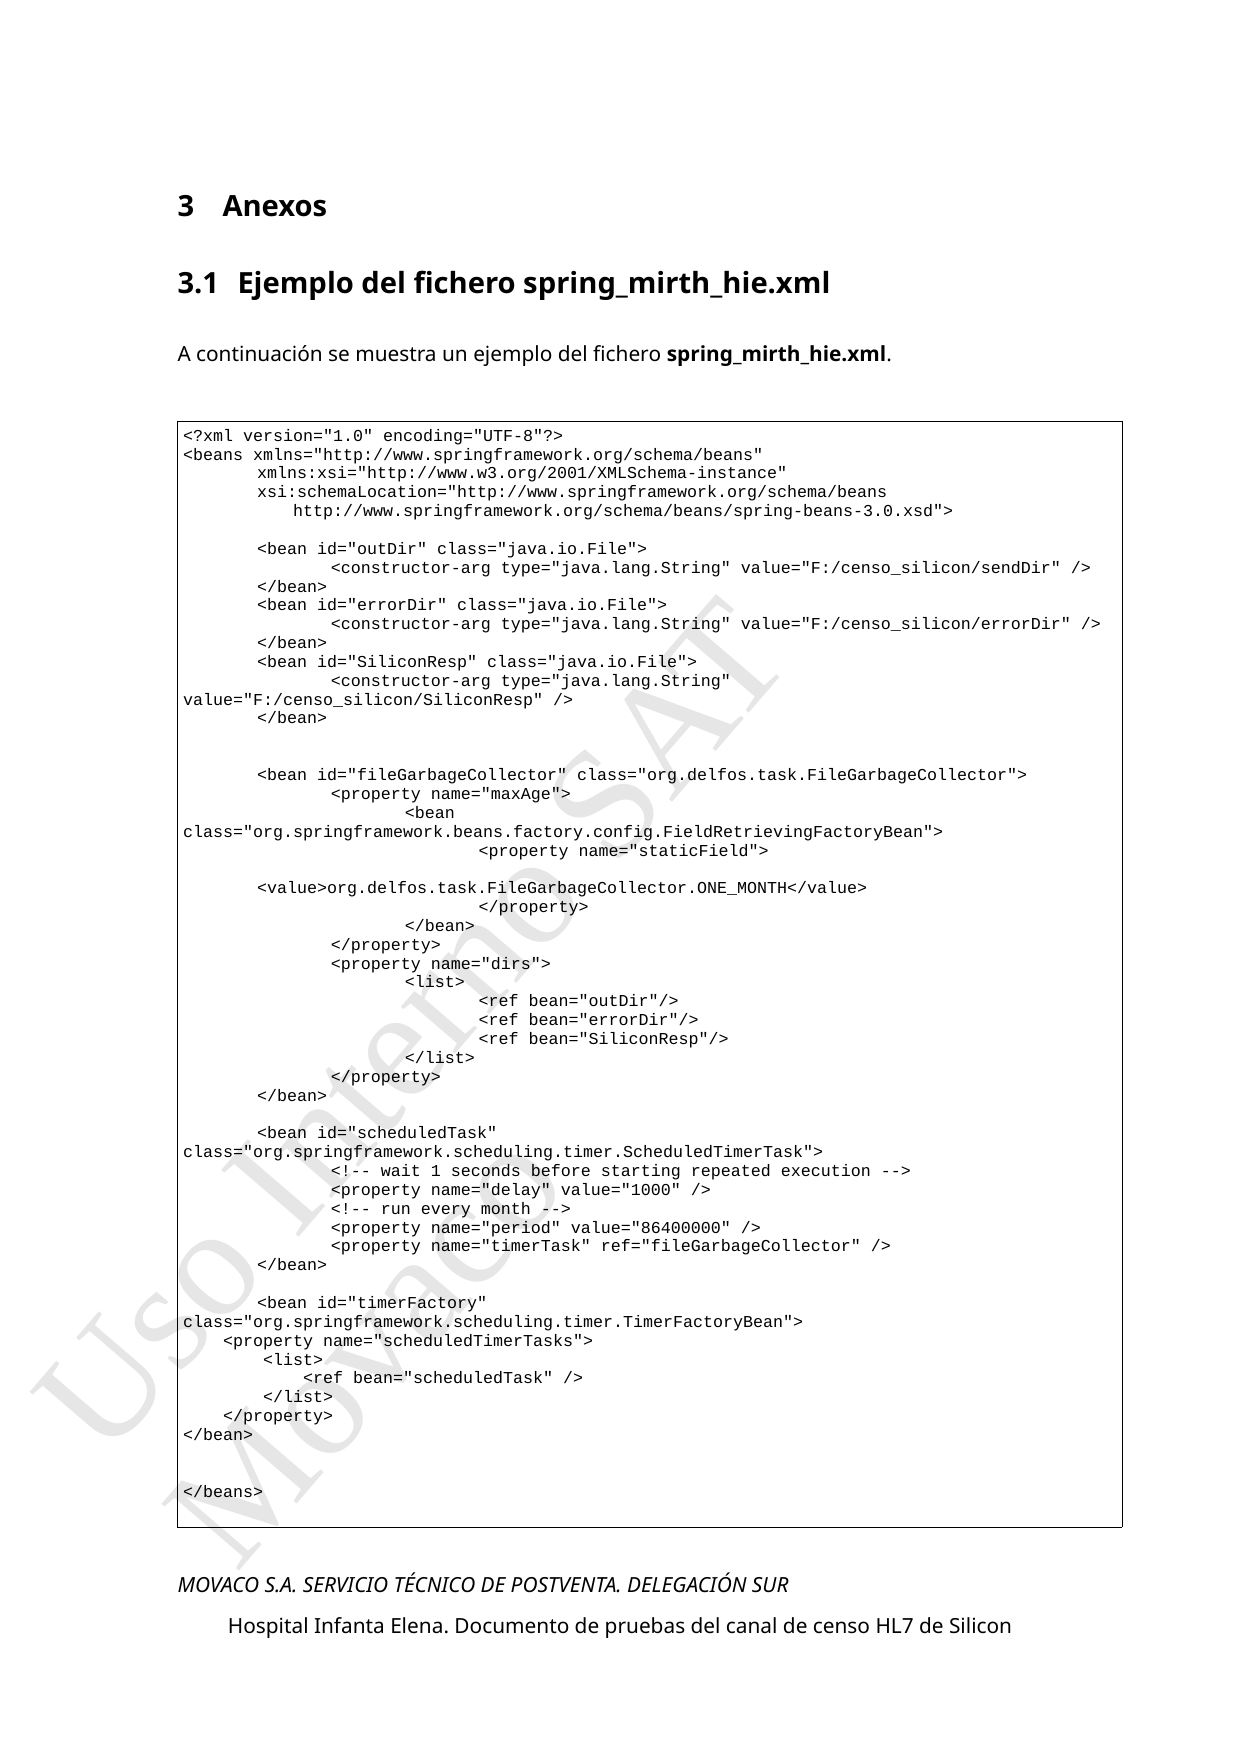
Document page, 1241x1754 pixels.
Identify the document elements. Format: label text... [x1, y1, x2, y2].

subtitle Ejemplo del fichero spring_mirth_hie.xml [177, 262, 1122, 302]
text A continuación se muestra un ejemplo del fichero spring_mirth_hie.xml. [177, 339, 1122, 368]
table_header <?xml version="1.0" encoding="UTF-8"?> <beans xmlns="http://www.springframework.org/schema/beans" xmlns:xsi="http://www.w3.org/2001/XMLSchema-instance" xsi:schemaLocation="http://www.springframework.org/schema/beans http://www.springframework.org/schema/beans/spring-beans-3.0.xsd"> <bean id="outDir" class="java.io.File"> <constructor-arg type="java.lang.String" value="F:/censo_silicon/sendDir" /> </bean> <bean id="errorDir" class="java.io.File"> <constructor-arg type="java.lang.String" value="F:/censo_silicon/errorDir" /> </bean> <bean id="SiliconResp" class="java.io.File"> <constructor-arg type="java.lang.String" value="F:/censo_silicon/SiliconResp" /> </bean> <bean id="fileGarbageCollector" class="org.delfos.task.FileGarbageCollector"> <property name="maxAge"> <bean class="org.springframework.beans.factory.config.FieldRetrievingFactoryBean"> <property name="staticField"> <value>org.delfos.task.FileGarbageCollector.ONE_MONTH</value> </property> </bean> </property> <property name="dirs"> <list> <ref bean="outDir"/> <ref bean="errorDir"/> <ref bean="SiliconResp"/> </list> </property> </bean> <bean id="scheduledTask" class="org.springframework.scheduling.timer.ScheduledTimerTask"> <!-- wait 1 seconds before starting repeated execution --> <property name="delay" value="1000" /> <!-- run every month --> <property name="period" value="86400000" /> <property name="timerTask" ref="fileGarbageCollector" /> </bean> <bean id="timerFactory" class="org.springframework.scheduling.timer.TimerFactoryBean"> <property name="scheduledTimerTasks"> <list> <ref bean="scheduledTask" /> </list> </property> </bean> </beans> [178, 422, 1122, 1527]
subtitle Anexos [177, 185, 1122, 225]
